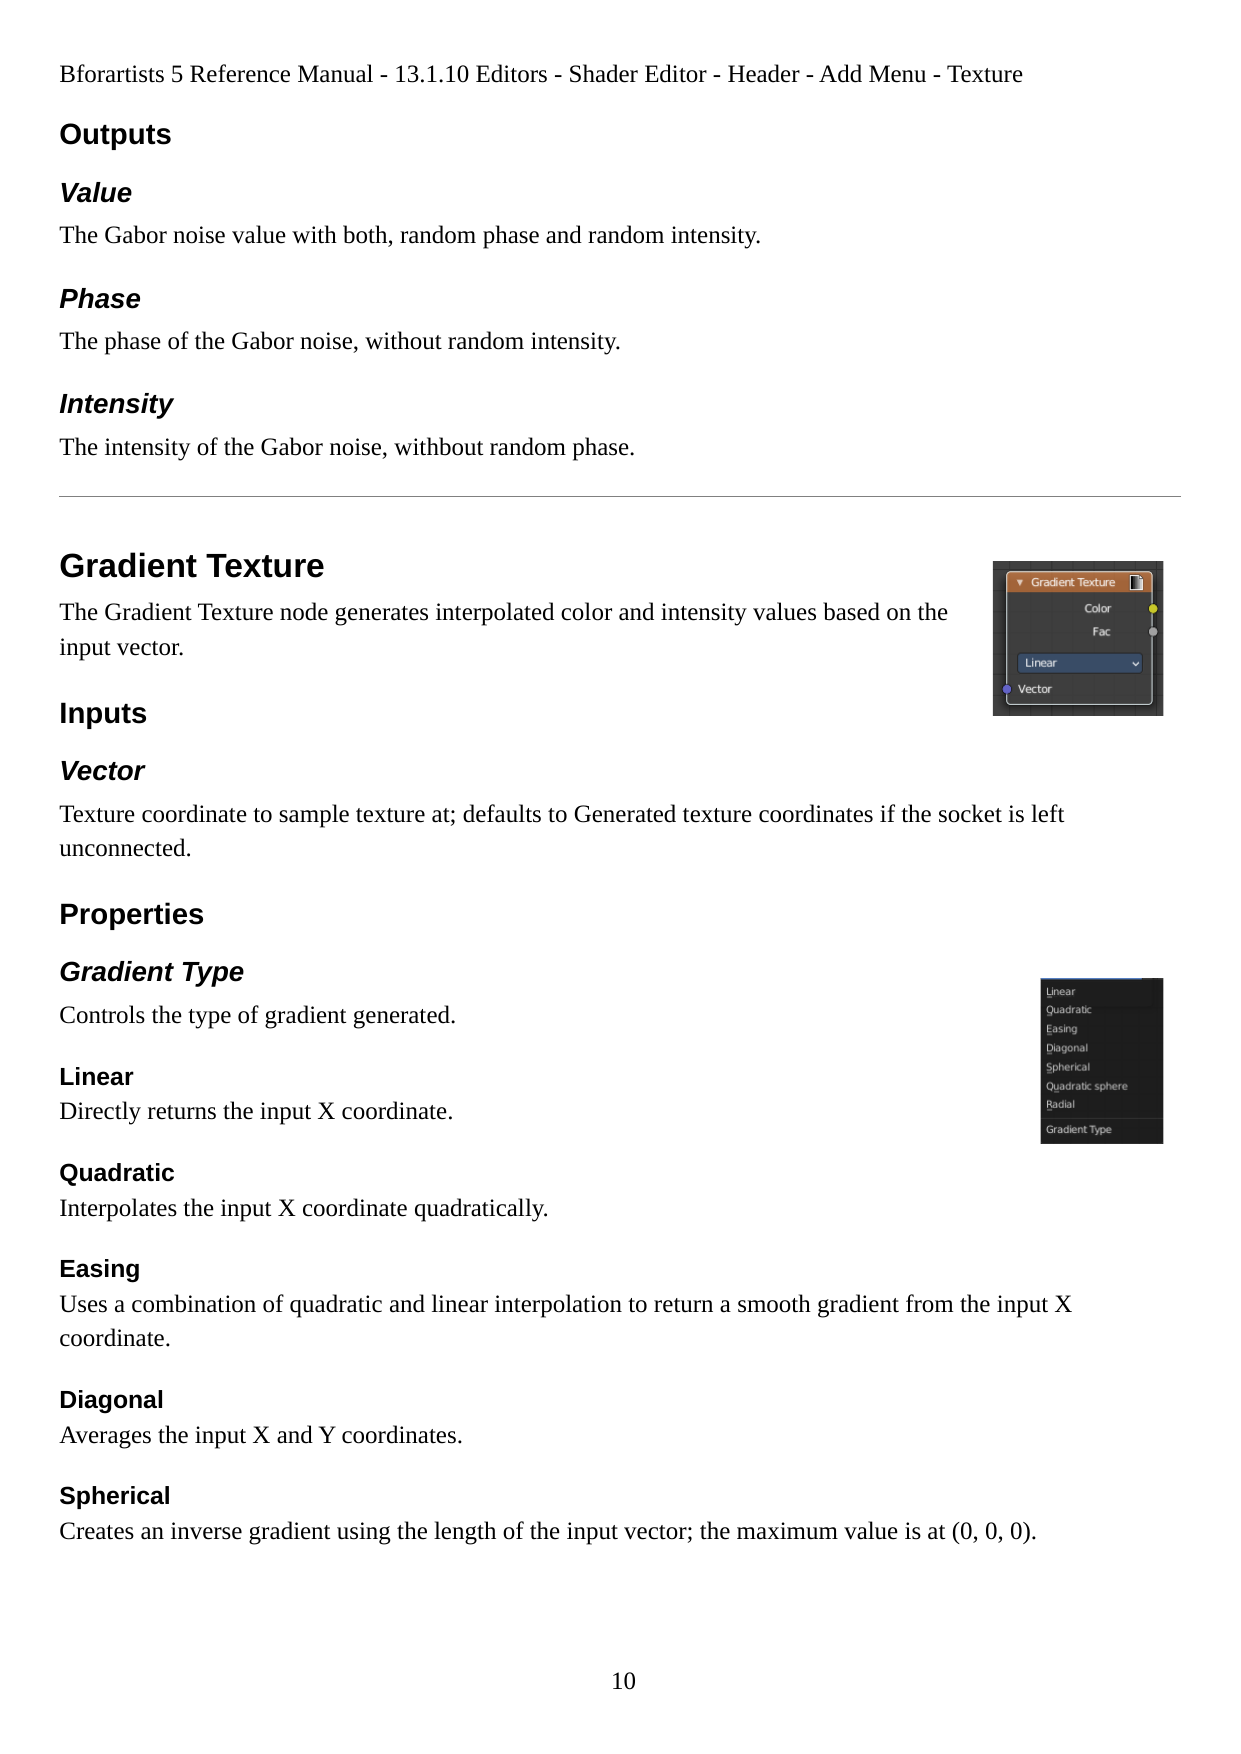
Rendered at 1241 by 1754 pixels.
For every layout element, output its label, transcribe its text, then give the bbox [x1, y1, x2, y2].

subtitle Gradient Type [59, 956, 1181, 987]
subtitle [1164, 1062, 1181, 1090]
subtitle Quadratic [59, 1158, 1181, 1186]
text Texture coordinate to sample texture at; defaults to Generated texture coordinates if the socket is left unconnected. [59, 799, 1181, 862]
subtitle Properties [59, 897, 1181, 931]
text The phase of the Gabor noise, without random intensity. [59, 326, 1181, 355]
subtitle Outputs [59, 117, 1181, 151]
text Controls the type of gradient generated. [59, 1000, 1040, 1029]
text Averages the input X and Y coordinates. [59, 1420, 1181, 1449]
subtitle Gradient Texture [59, 546, 1181, 585]
text Interpolates the input X coordinate quadratically. [59, 1193, 1181, 1221]
text Directly returns the input X coordinate. [59, 1096, 1040, 1125]
subtitle Diagonal [59, 1385, 1181, 1414]
subtitle Phase [59, 282, 1181, 314]
subtitle Inputs [59, 696, 1181, 729]
text The Gabor noise value with both, random phase and random intensity. [59, 220, 1181, 249]
picture [1040, 978, 1164, 1144]
text Creates an inverse gradient using the length of the input vector; the maximum value is at (0, 0, 0). [59, 1516, 1181, 1545]
subtitle Value [59, 176, 1181, 208]
picture [992, 561, 1164, 716]
text Uses a combination of quadratic and linear interpolation to return a smooth gradient from the input X coordinate. [59, 1289, 1181, 1352]
subtitle Intensity [59, 388, 1181, 420]
subtitle Linear [59, 1062, 1040, 1090]
text The Gradient Texture node generates interpolated color and intensity values based on the input vector. [59, 597, 992, 661]
subtitle Spherical [59, 1481, 1181, 1510]
subtitle Easing [59, 1254, 1181, 1283]
text The intensity of the Gabor noise, withbout random phase. [59, 432, 1181, 461]
subtitle Vector [59, 754, 1181, 786]
